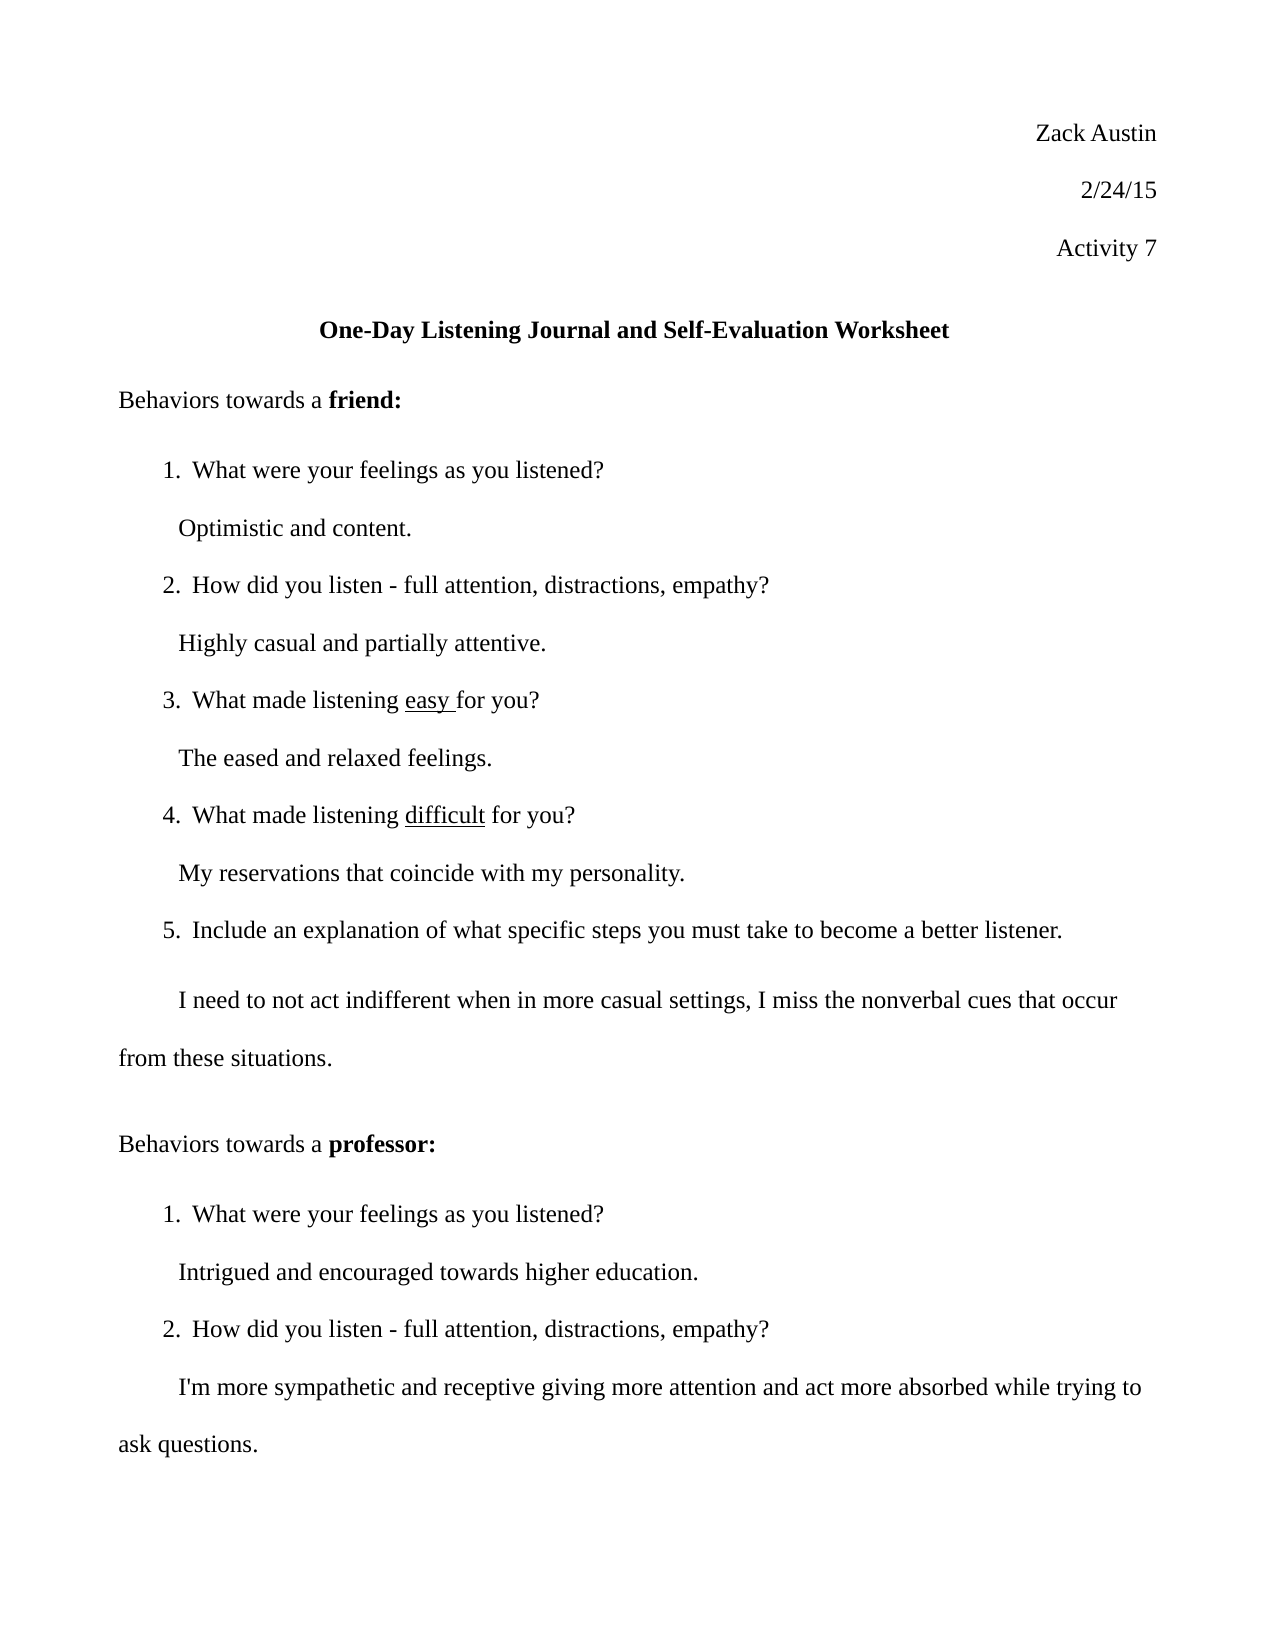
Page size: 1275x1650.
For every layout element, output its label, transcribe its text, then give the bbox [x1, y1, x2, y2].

text Intrigued and encouraged towards higher education. [118, 1257, 1157, 1286]
list What made listening easy for you? [162, 686, 1157, 714]
text Activity 7 [118, 233, 1157, 262]
subtitle One-Day Listening Journal and Self-Evaluation Worksheet [118, 316, 1157, 344]
list How did you listen - full attention, distractions, empathy? [162, 1314, 1157, 1343]
text I need to not act indifferent when in more casual settings, I miss the nonverbal cues that occur from these situations. [118, 986, 1157, 1072]
list How did you listen - full attention, distractions, empathy? [162, 571, 1157, 599]
text I'm more sympathetic and receptive giving more attention and act more absorbed while trying to ask questions. [118, 1372, 1157, 1458]
text Behaviors towards a friend: [118, 386, 1157, 414]
text Behaviors towards a professor: [118, 1129, 1157, 1158]
list What were your feelings as you listened? [162, 1199, 1157, 1228]
text My reservations that coincide with my personality. [118, 858, 1157, 887]
list Include an explanation of what specific steps you must take to become a better listener. [162, 916, 1157, 944]
text 2/24/15 [118, 176, 1157, 204]
list What made listening difficult for you? [162, 801, 1157, 829]
text The eased and relaxed feelings. [118, 743, 1157, 772]
list What were your feelings as you listened? [162, 456, 1157, 484]
text Highly casual and partially attentive. [118, 628, 1157, 657]
text Zack Austin [118, 118, 1157, 147]
text Optimistic and content. [118, 513, 1157, 542]
